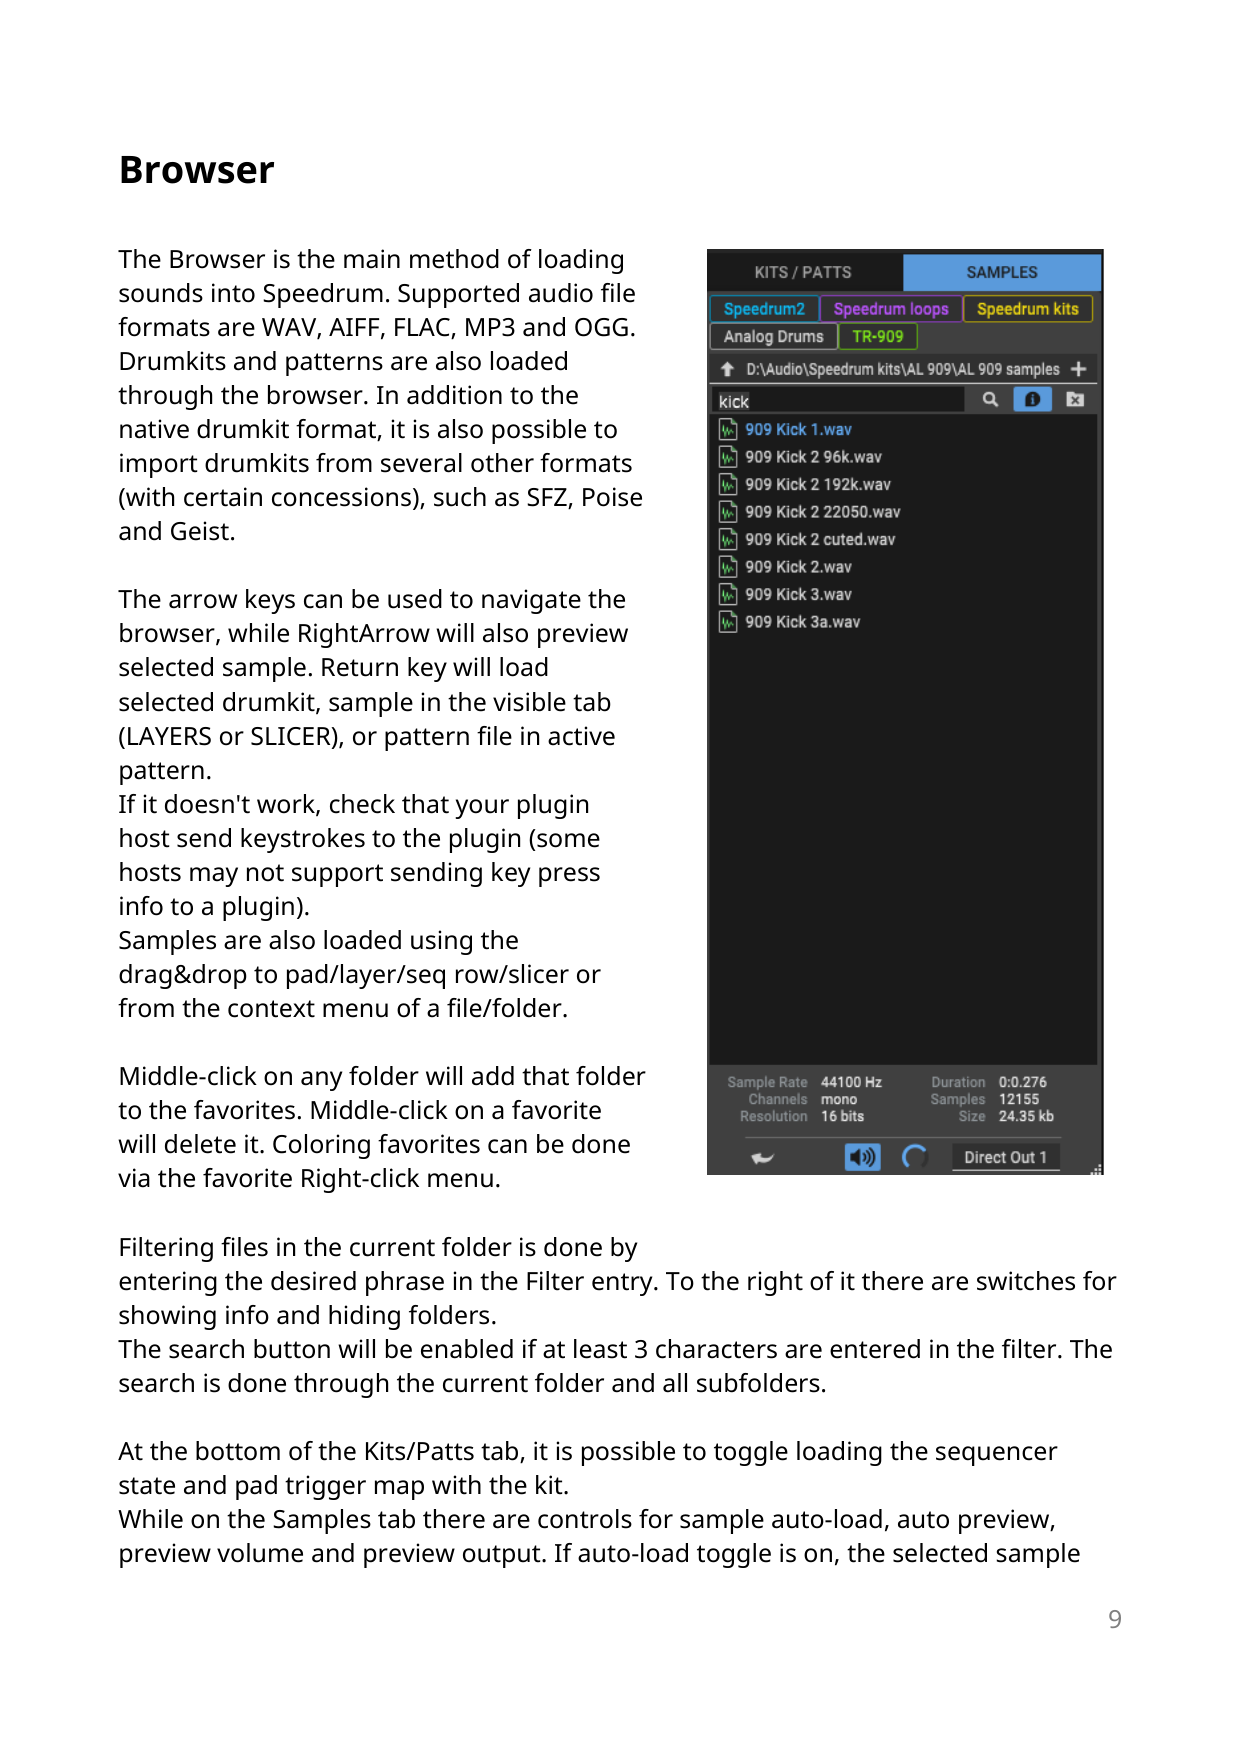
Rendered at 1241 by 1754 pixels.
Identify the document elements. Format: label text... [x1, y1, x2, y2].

text The search button will be enabled if at least 3 characters are entered in the filter. The search is done through the current folder and all subfolders. [118, 1331, 1122, 1399]
text Filtering files in the current folder is done by entering the desired phrase in the Filter entry. To the right of it there are switches for showing info and hiding folders. [118, 1229, 1122, 1331]
text The arrow keys can be used to navigate the browser, while RightArrow will also preview selected sample. Return key will load selected drumkit, sample in the visible tab (LAYERS or SLICER), or pattern file in active pattern. [118, 582, 707, 786]
text Middle-click on any folder will add that folder to the favorites. Middle-click on a favorite will delete it. Coloring favorites can be done via the favorite Right-click menu. [118, 1059, 1122, 1195]
text Samples are also loaded using the drag&drop to pad/layer/seq row/slicer or from the context menu of a file/folder. [118, 923, 707, 1025]
picture [707, 249, 1104, 1175]
text While on the Samples tab there are controls for sample auto-load, auto preview, preview volume and preview output. If auto-load toggle is on, the selected sample [118, 1502, 1122, 1570]
text If it doesn't work, check that your plugin host send keystrokes to the plugin (some hosts may not support sending key press info to a plugin). [118, 786, 707, 923]
text The Browser is the main method of loading sounds into Speedrum. Supported audio file formats are WAV, AIFF, FLAC, MP3 and OGG. Drumkits and patterns are also loaded through the browser. In addition to the native drumkit format, it is also possible to import drumkits from several other formats (with certain concessions), such as SFZ, Poise and Geist. [118, 241, 1122, 548]
subtitle Browser [118, 143, 1122, 195]
text At the bottom of the Kits/Patts tab, it is possible to toggle loading the sequencer state and pad trigger map with the kit. [118, 1433, 1122, 1502]
